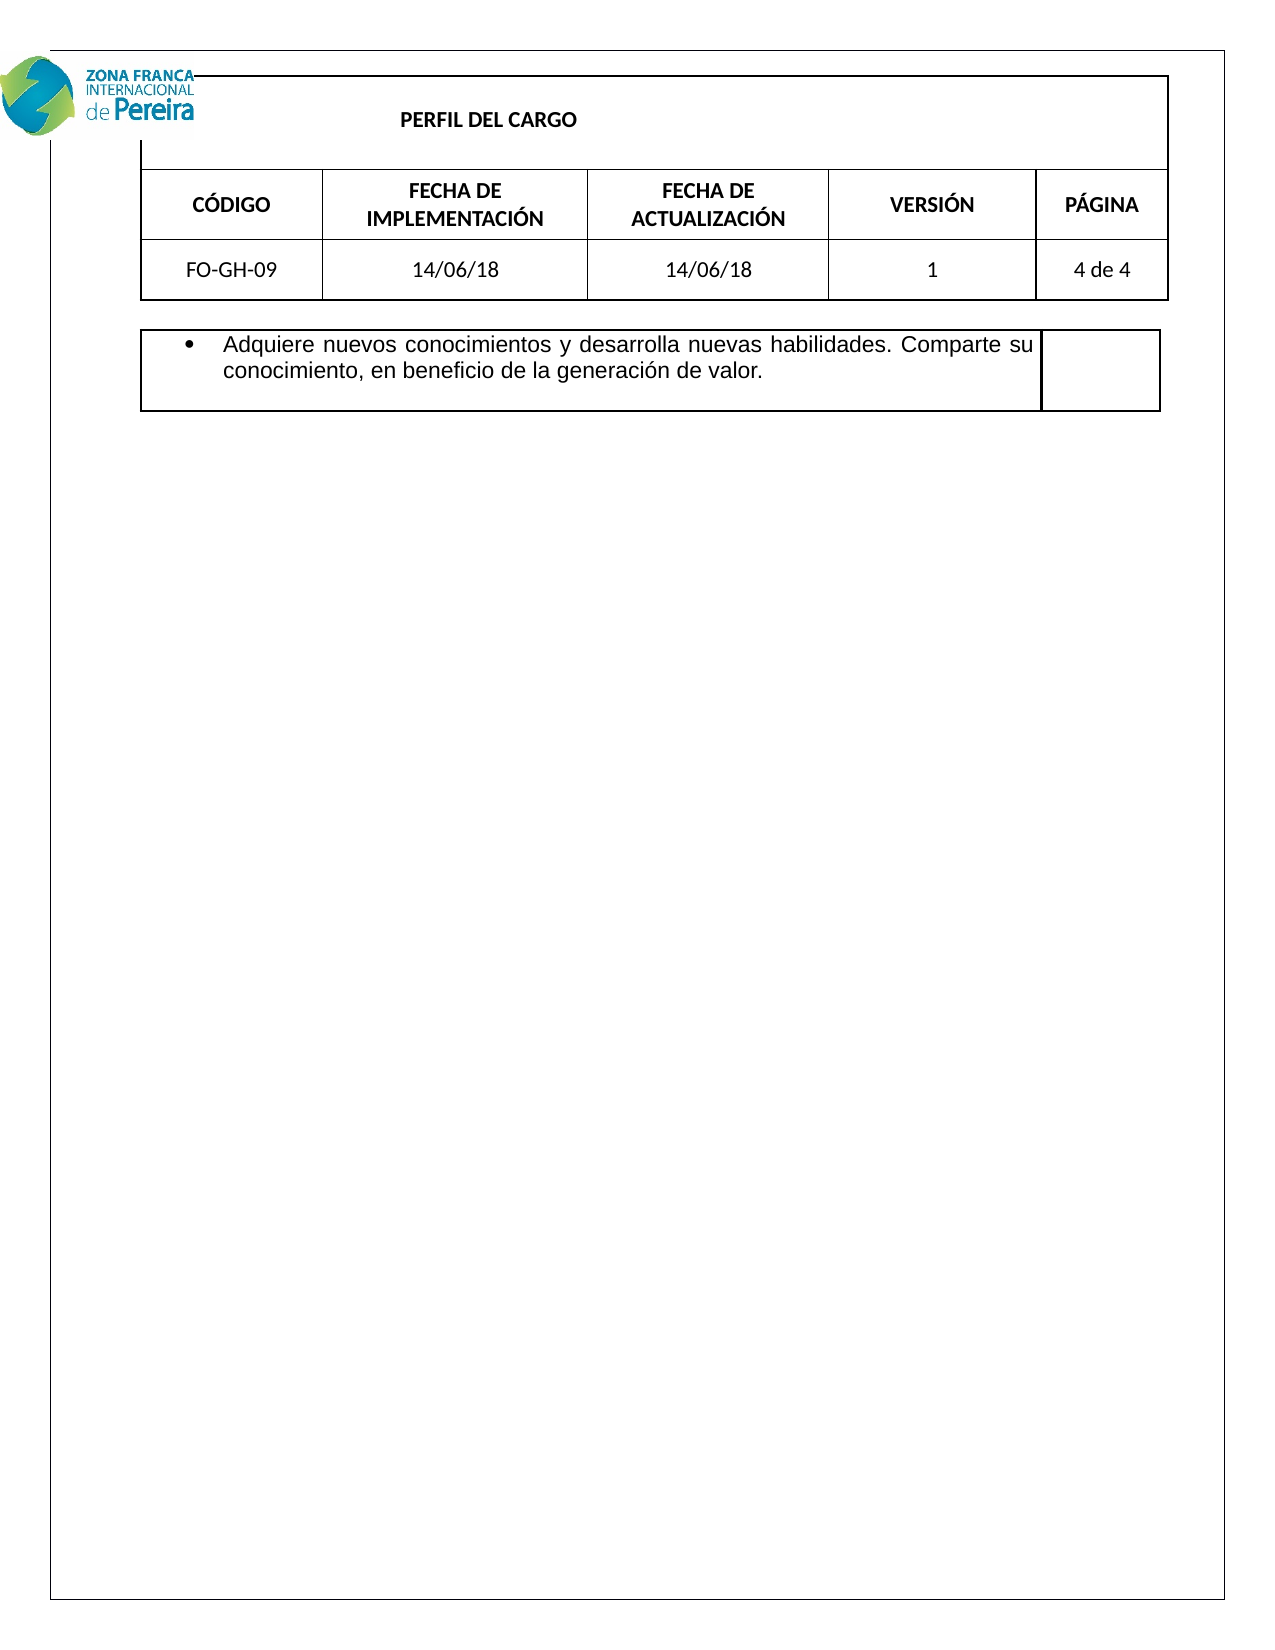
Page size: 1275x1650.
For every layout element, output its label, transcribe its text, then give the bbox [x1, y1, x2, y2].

table_cell Adquiere nuevos conocimientos y desarrolla nuevas habilidades. Comparte su conocimiento, en beneficio de la generación de valor. [142, 331, 1040, 410]
table_cell [1043, 331, 1159, 410]
